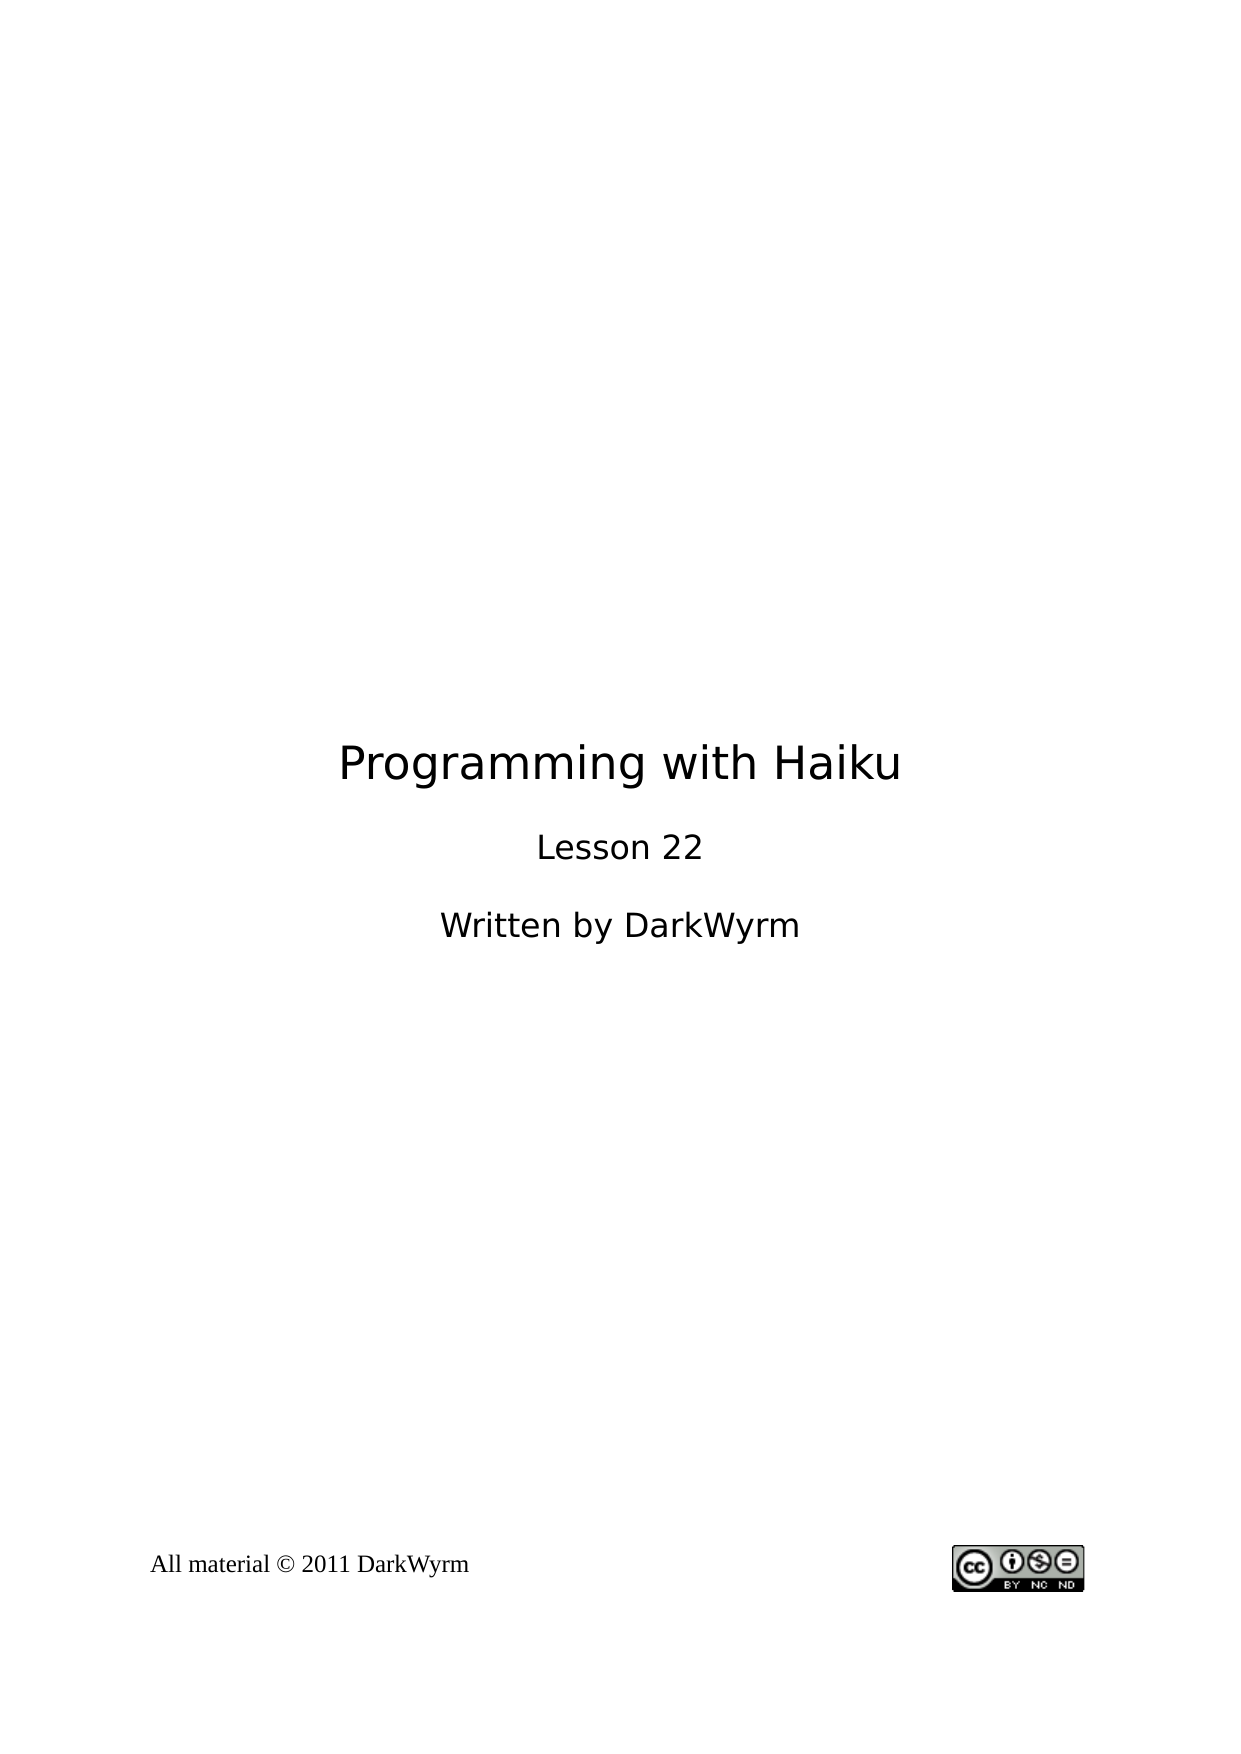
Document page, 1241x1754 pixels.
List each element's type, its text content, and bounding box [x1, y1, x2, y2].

text Written by DarkWyrm [150, 907, 1090, 945]
text Lesson 22 [150, 829, 1090, 868]
text All material © 2011 DarkWyrm [150, 1549, 952, 1578]
picture [952, 1545, 1085, 1592]
text Programming with Haiku [150, 737, 1090, 790]
